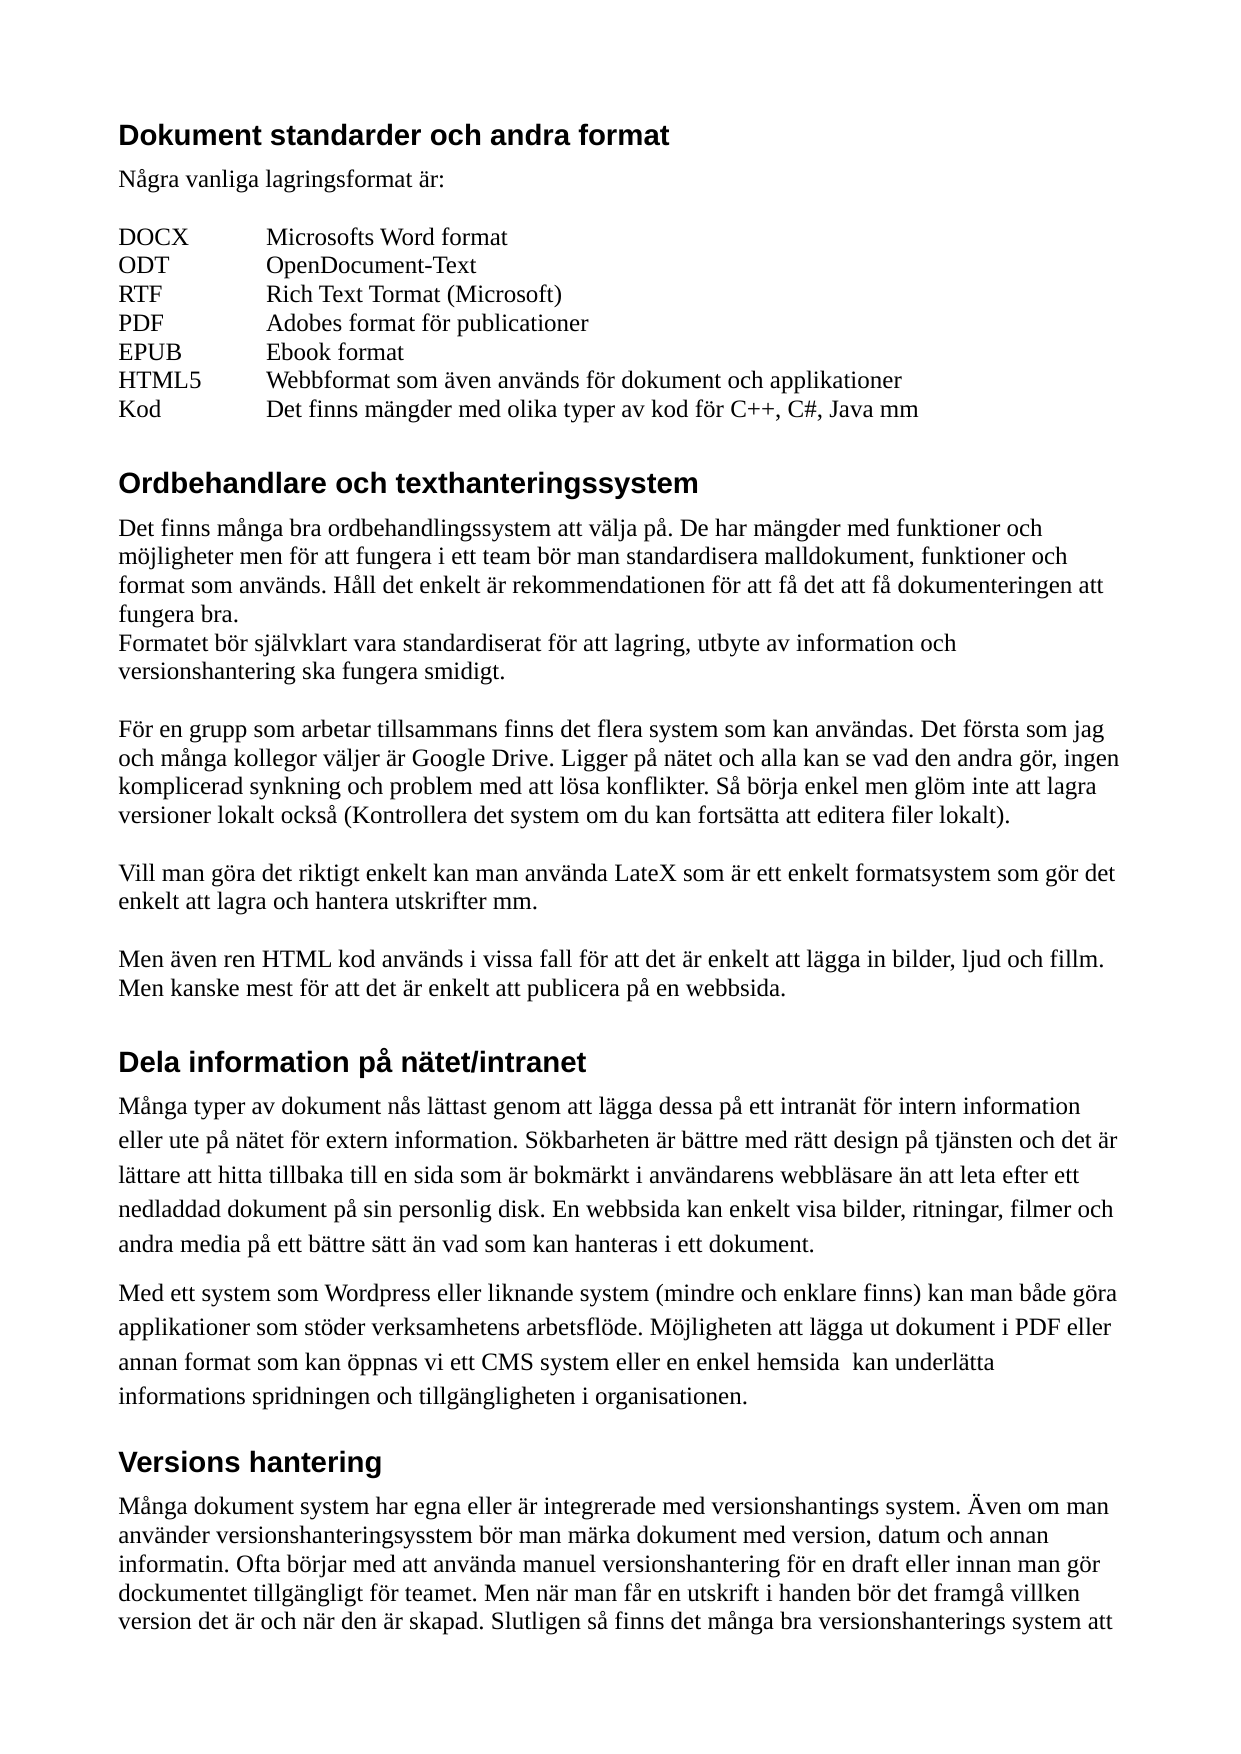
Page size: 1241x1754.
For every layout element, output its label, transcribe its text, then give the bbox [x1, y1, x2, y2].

subtitle Dela information på nätet/intranet [118, 1045, 1122, 1078]
text HTML5 Webbformat som även används för dokument och applikationer [118, 366, 1122, 394]
text Med ett system som Wordpress eller liknande system (mindre och enklare finns) kan man både göra applikationer som stöder verksamhetens arbetsflöde. Möjligheten att lägga ut dokument i PDF eller annan format som kan öppnas vi ett CMS system eller en enkel hemsida kan underlätta informations spridningen och tillgängligheten i organisationen. [118, 1278, 1122, 1410]
text EPUB Ebook format [118, 337, 1122, 366]
subtitle Ordbehandlare och texthanteringssystem [118, 466, 1122, 500]
subtitle Versions hantering [118, 1445, 1122, 1479]
subtitle Dokument standarder och andra format [118, 118, 1122, 152]
text Kod Det finns mängder med olika typer av kod för C++, C#, Java mm [118, 394, 1122, 423]
text Några vanliga lagringsformat är: [118, 164, 1122, 193]
text PDF Adobes format för publicationer [118, 308, 1122, 337]
text DOCX Microsofts Word format [118, 222, 1122, 251]
text För en grupp som arbetar tillsammans finns det flera system som kan användas. Det första som jag och många kollegor väljer är Google Drive. Ligger på nätet och alla kan se vad den andra gör, ingen komplicerad synkning och problem med att lösa konflikter. Så börja enkel men glöm inte att lagra versioner lokalt också (Kontrollera det system om du kan fortsätta att editera filer lokalt). [118, 714, 1122, 829]
text RTF Rich Text Tormat (Microsoft) [118, 279, 1122, 308]
text ODT OpenDocument-Text [118, 251, 1122, 279]
text Men även ren HTML kod används i vissa fall för att det är enkelt att lägga in bilder, ljud och fillm. Men kanske mest för att det är enkelt att publicera på en webbsida. [118, 944, 1122, 1001]
text Många typer av dokument nås lättast genom att lägga dessa på ett intranät för intern information eller ute på nätet för extern information. Sökbarheten är bättre med rätt design på tjänsten och det är lättare att hitta tillbaka till en sida som är bokmärkt i användarens webbläsare än att leta efter ett nedladdad dokument på sin personlig disk. En webbsida kan enkelt visa bilder, ritningar, filmer och andra media på ett bättre sätt än vad som kan hanteras i ett dokument. [118, 1091, 1122, 1258]
text Många dokument system har egna eller är integrerade med versionshantings system. Även om man använder versionshanteringsysstem bör man märka dokument med version, datum och annan informatin. Ofta börjar med att använda manuel versionshantering för en draft eller innan man gör dockumentet tillgängligt för teamet. Men när man får en utskrift i handen bör det framgå villken version det är och när den är skapad. Slutligen så finns det många bra versionshanterings system att [118, 1491, 1122, 1635]
text Det finns många bra ordbehandlingssystem att välja på. De har mängder med funktioner och möjligheter men för att fungera i ett team bör man standardisera malldokument, funktioner och format som används. Håll det enkelt är rekommendationen för att få det att få dokumenteringen att fungera bra. [118, 513, 1122, 628]
text Formatet bör självklart vara standardiserat för att lagring, utbyte av information och versionshantering ska fungera smidigt. [118, 628, 1122, 685]
text Vill man göra det riktigt enkelt kan man använda LateX som är ett enkelt formatsystem som gör det enkelt att lagra och hantera utskrifter mm. [118, 858, 1122, 915]
